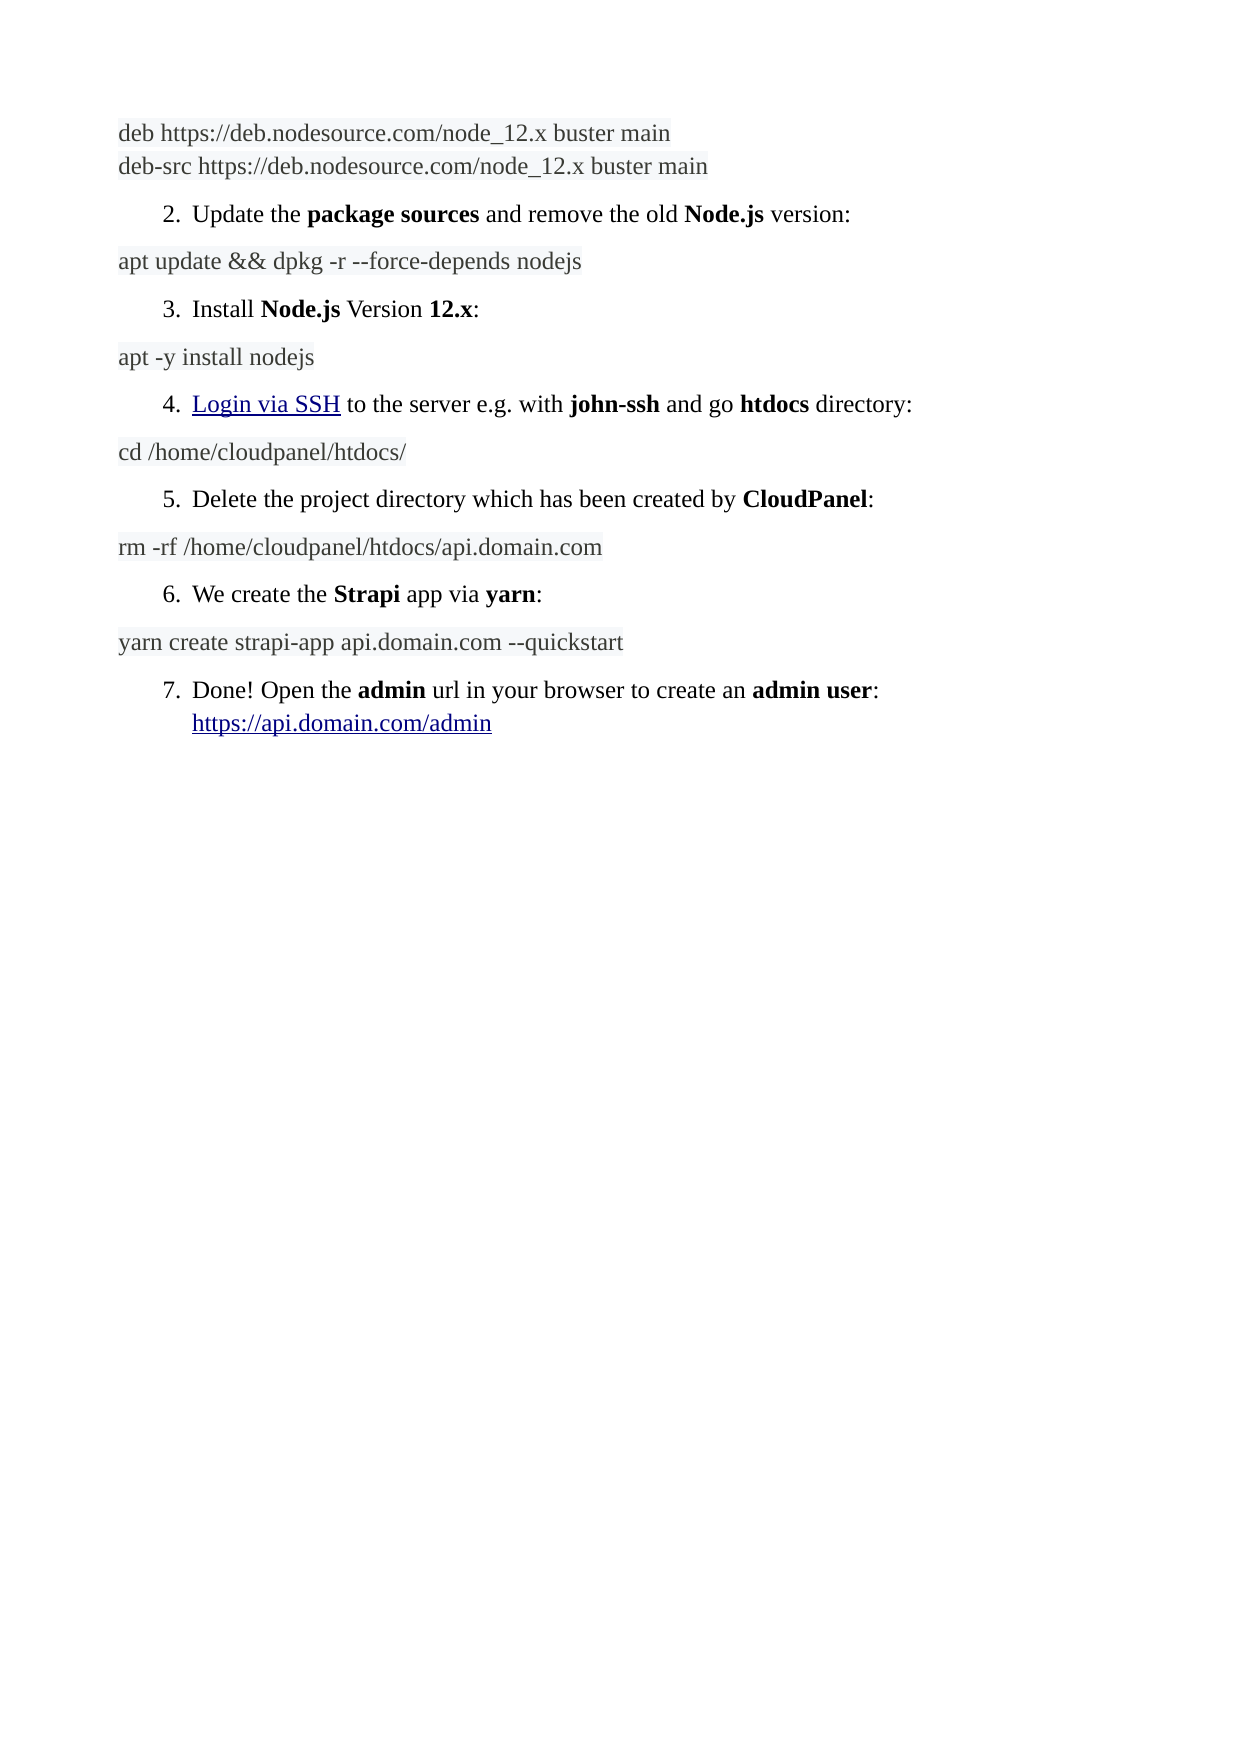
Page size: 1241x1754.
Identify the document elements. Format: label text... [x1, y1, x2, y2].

list Update the package sources and remove the old Node.js version: [162, 199, 1122, 227]
text cd /home/cloudpanel/htdocs/ [118, 437, 1122, 466]
text deb-src https://deb.nodesource.com/node_12.x buster main [118, 151, 1122, 180]
text yarn create strapi-app api.domain.com --quickstart [118, 627, 1122, 656]
list We create the Strapi app via yarn: [162, 579, 1122, 608]
list Delete the project directory which has been created by CloudPanel: [162, 484, 1122, 513]
text deb https://deb.nodesource.com/node_12.x buster main [118, 118, 1122, 147]
text apt -y install nodejs [118, 342, 1122, 370]
list Login via SSH to the server e.g. with john-ssh and go htdocs directory: [162, 389, 1122, 418]
text apt update && dpkg -r --force-depends nodejs [118, 246, 1122, 275]
list Install Node.js Version 12.x: [162, 294, 1122, 323]
text rm -rf /home/cloudpanel/htdocs/api.domain.com [118, 532, 1122, 561]
list Done! Open the admin url in your browser to create an admin user: https://api.domain.com/admin [162, 675, 1122, 737]
